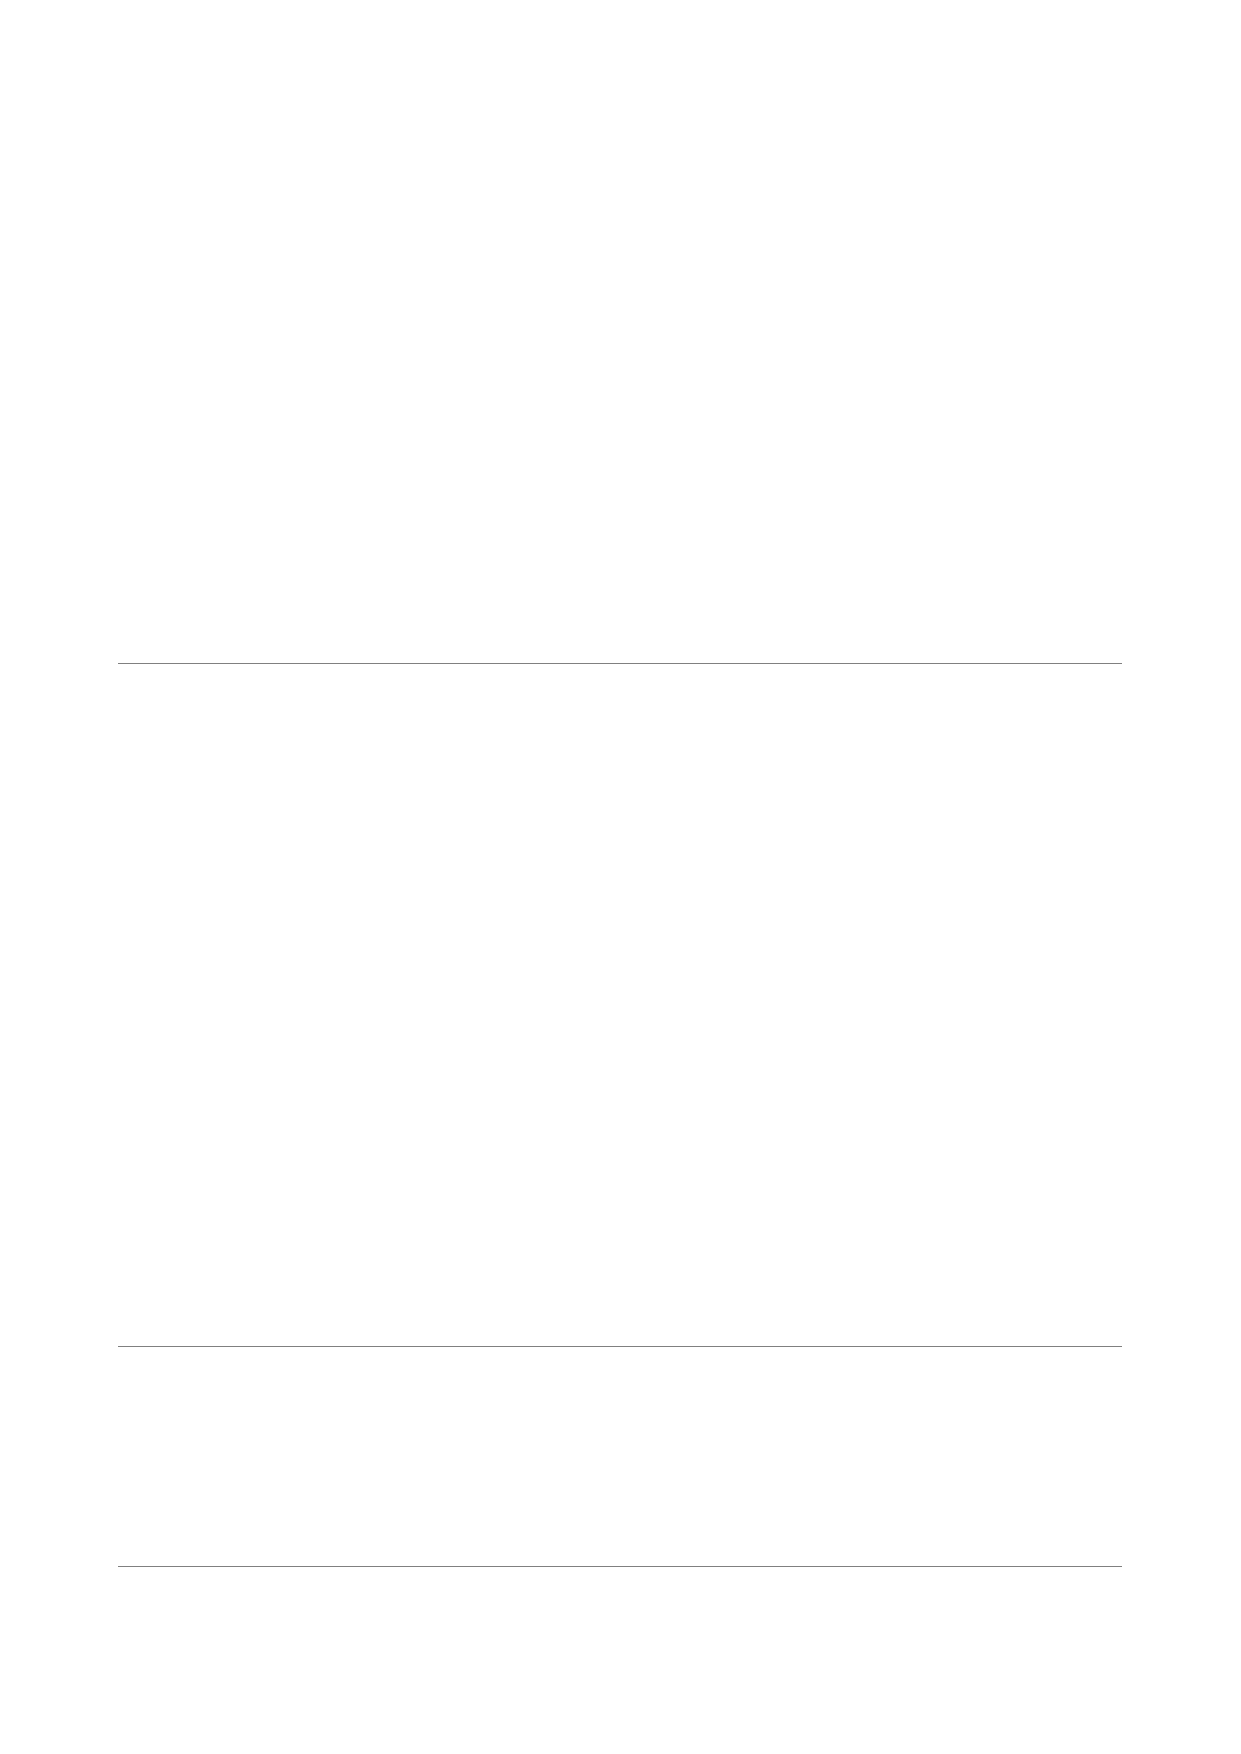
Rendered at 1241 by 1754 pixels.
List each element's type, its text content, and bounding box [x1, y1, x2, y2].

subtitle ❌ Плохой случай: [118, 802, 1122, 836]
text F.prototype = 5; [118, 872, 1122, 895]
text F.prototype = Object.create(null); // объект без прототипа [118, 288, 1122, 312]
text F.prototype = 5; [118, 441, 1122, 465]
subtitle 🐱‍👤 Почему «не работает»? [118, 1401, 1122, 1458]
text В этих случаях new F() проигнорирует твое значение и поставит стандартный прототип — пустой объект. [118, 566, 1122, 629]
text function F() {} [118, 848, 1122, 872]
text "Мне нужен прототип для нового объекта. Но F.prototype = 5 — это НЕ объект. Хорошо, тогда я сделаю прототипом обычный пустой объект." [177, 1067, 1063, 1154]
subtitle 🧠 ПОЭТОМУ: [118, 118, 1122, 176]
subtitle ✔ Работает: [118, 209, 1122, 252]
text F.prototype = undefined; [118, 512, 1122, 536]
text F.prototype = true; [118, 489, 1122, 512]
text F.prototype = null; // прототипа нет [118, 312, 1122, 336]
text let obj = new F(); [118, 919, 1122, 943]
text Получится: [118, 1183, 1122, 1212]
text Что делает JS? [118, 972, 1122, 1001]
text То есть твоя попытка задать прототип просто игнорируется. [118, 1284, 1122, 1313]
subtitle 📌 Пример, чтобы было понятно: [118, 717, 1122, 775]
subtitle ❌ Не работает: [118, 386, 1122, 429]
text F.prototype = { a: 1 }; // объект [118, 264, 1122, 288]
text Он думает: [118, 1020, 1122, 1048]
text F.prototype = "hello"; [118, 465, 1122, 489]
text obj.[[Prototype]] === {}.prototype // фактически Object.prototype [118, 1231, 1122, 1254]
text Потому что прототип — это цепочка объектов, а примитивы вроде числа или строки не могут содержать свойства и методы, нужные для наследования. [118, 1471, 1122, 1532]
